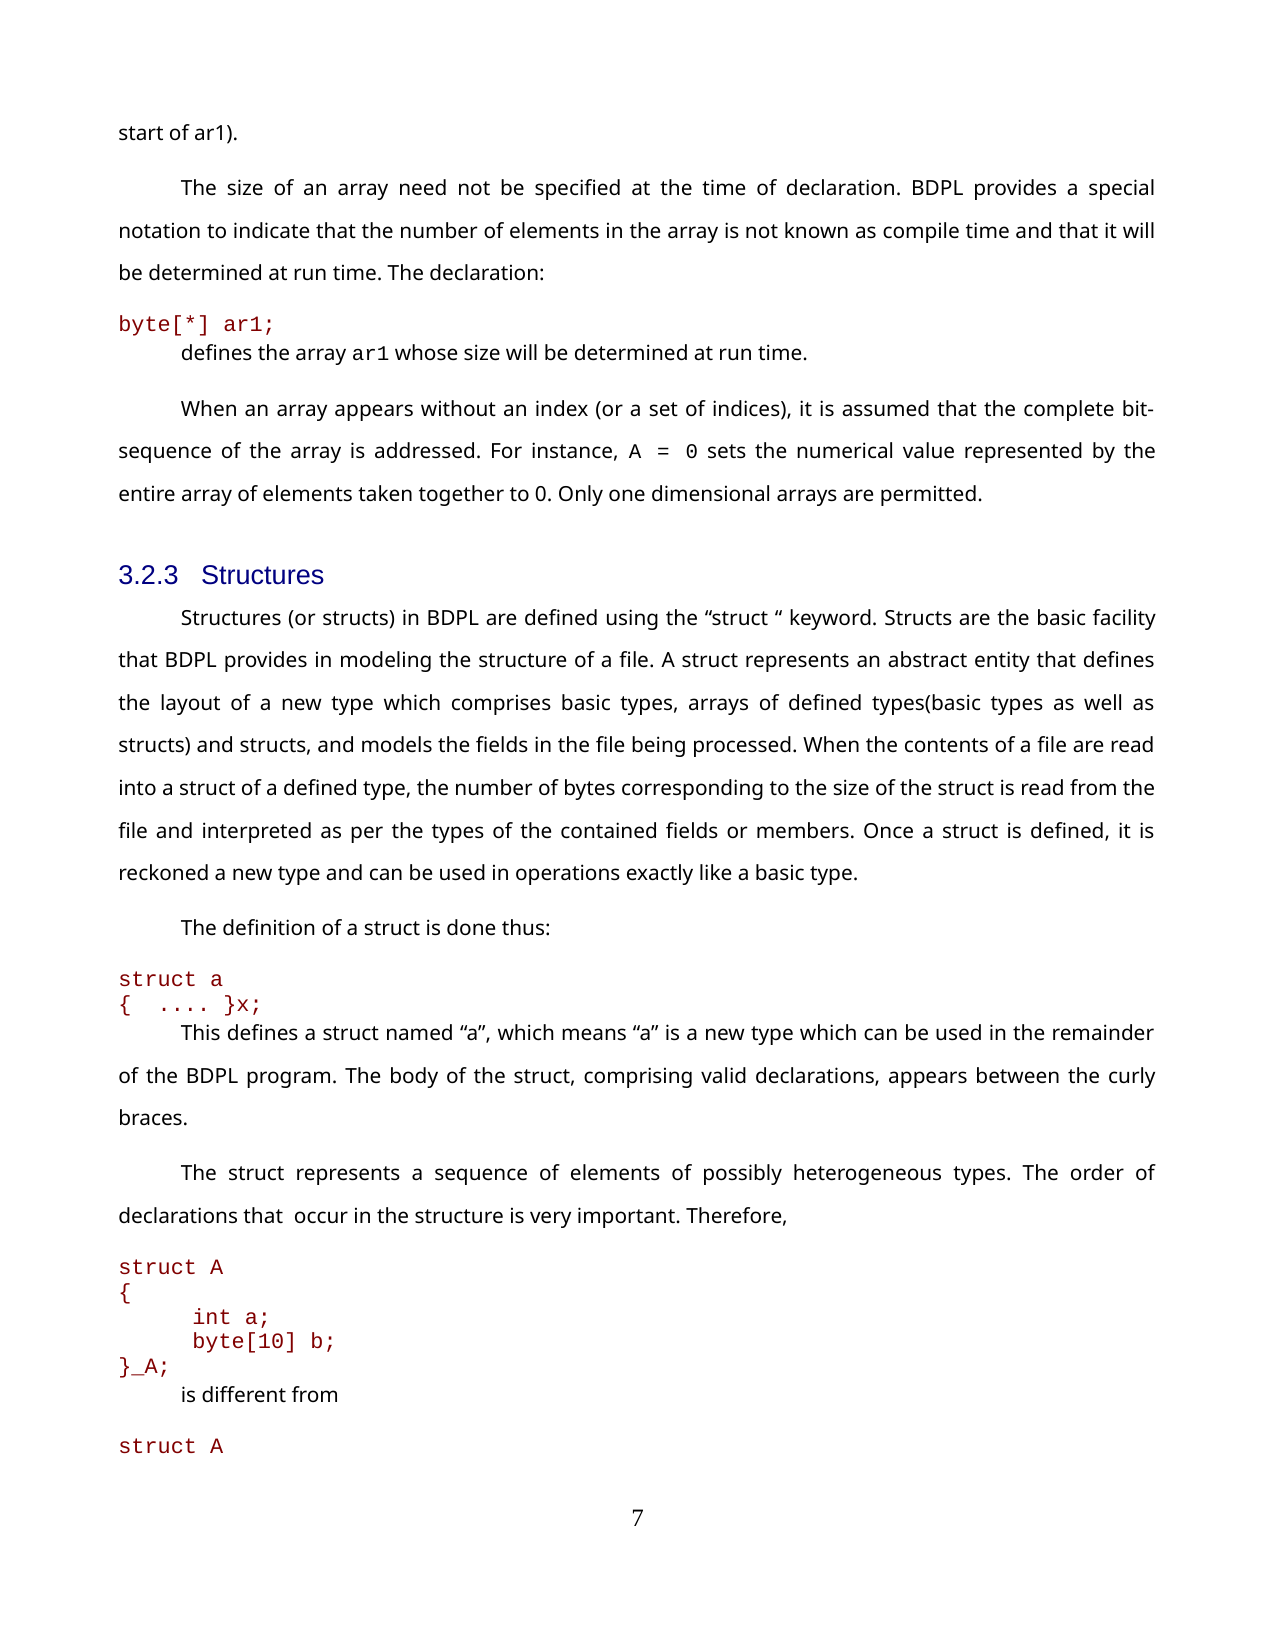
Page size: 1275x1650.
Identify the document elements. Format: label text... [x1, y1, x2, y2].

text start of ar1). [118, 118, 1157, 147]
text byte[10] b; [118, 1331, 1157, 1355]
text struct A [118, 1435, 1157, 1460]
text The definition of a struct is done thus: [118, 913, 1157, 942]
text byte[*] ar1; [118, 313, 1157, 338]
subtitle Structures [118, 559, 1157, 590]
text struct A [118, 1256, 1157, 1281]
text { .... }x; [118, 993, 1157, 1018]
text int a; [118, 1306, 1157, 1331]
text defines the array ar1 whose size will be determined at run time. [118, 338, 1157, 367]
text { [118, 1281, 1157, 1306]
text When an array appears without an index (or a set of indices), it is assumed that the complete bit-sequence of the array is addressed. For instance, A = 0 sets the numerical value represented by the entire array of elements taken together to 0. Only one dimensional arrays are permitted. [118, 394, 1157, 507]
text The struct represents a sequence of elements of possibly heterogeneous types. The order of declarations that occur in the structure is very important. Therefore, [118, 1158, 1157, 1229]
text The size of an array need not be specified at the time of declaration. BDPL provides a special notation to indicate that the number of elements in the array is not known as compile time and that it will be determined at run time. The declaration: [118, 173, 1157, 287]
text }_A; [118, 1355, 1157, 1380]
text Structures (or structs) in BDPL are defined using the “struct “ keyword. Structs are the basic facility that BDPL provides in modeling the structure of a file. A struct represents an abstract entity that defines the layout of a new type which comprises basic types, arrays of defined types(basic types as well as structs) and structs, and models the fields in the file being processed. When the contents of a file are read into a struct of a defined type, the number of bytes corresponding to the size of the struct is read from the file and interpreted as per the types of the contained fields or members. Once a struct is defined, it is reckoned a new type and can be used in operations exactly like a basic type. [118, 603, 1157, 887]
text This defines a struct named “a”, which means “a” is a new type which can be used in the remainder of the BDPL program. The body of the struct, comprising valid declarations, appears between the curly braces. [118, 1018, 1157, 1132]
text struct a [118, 969, 1157, 993]
text is different from [118, 1380, 1157, 1409]
